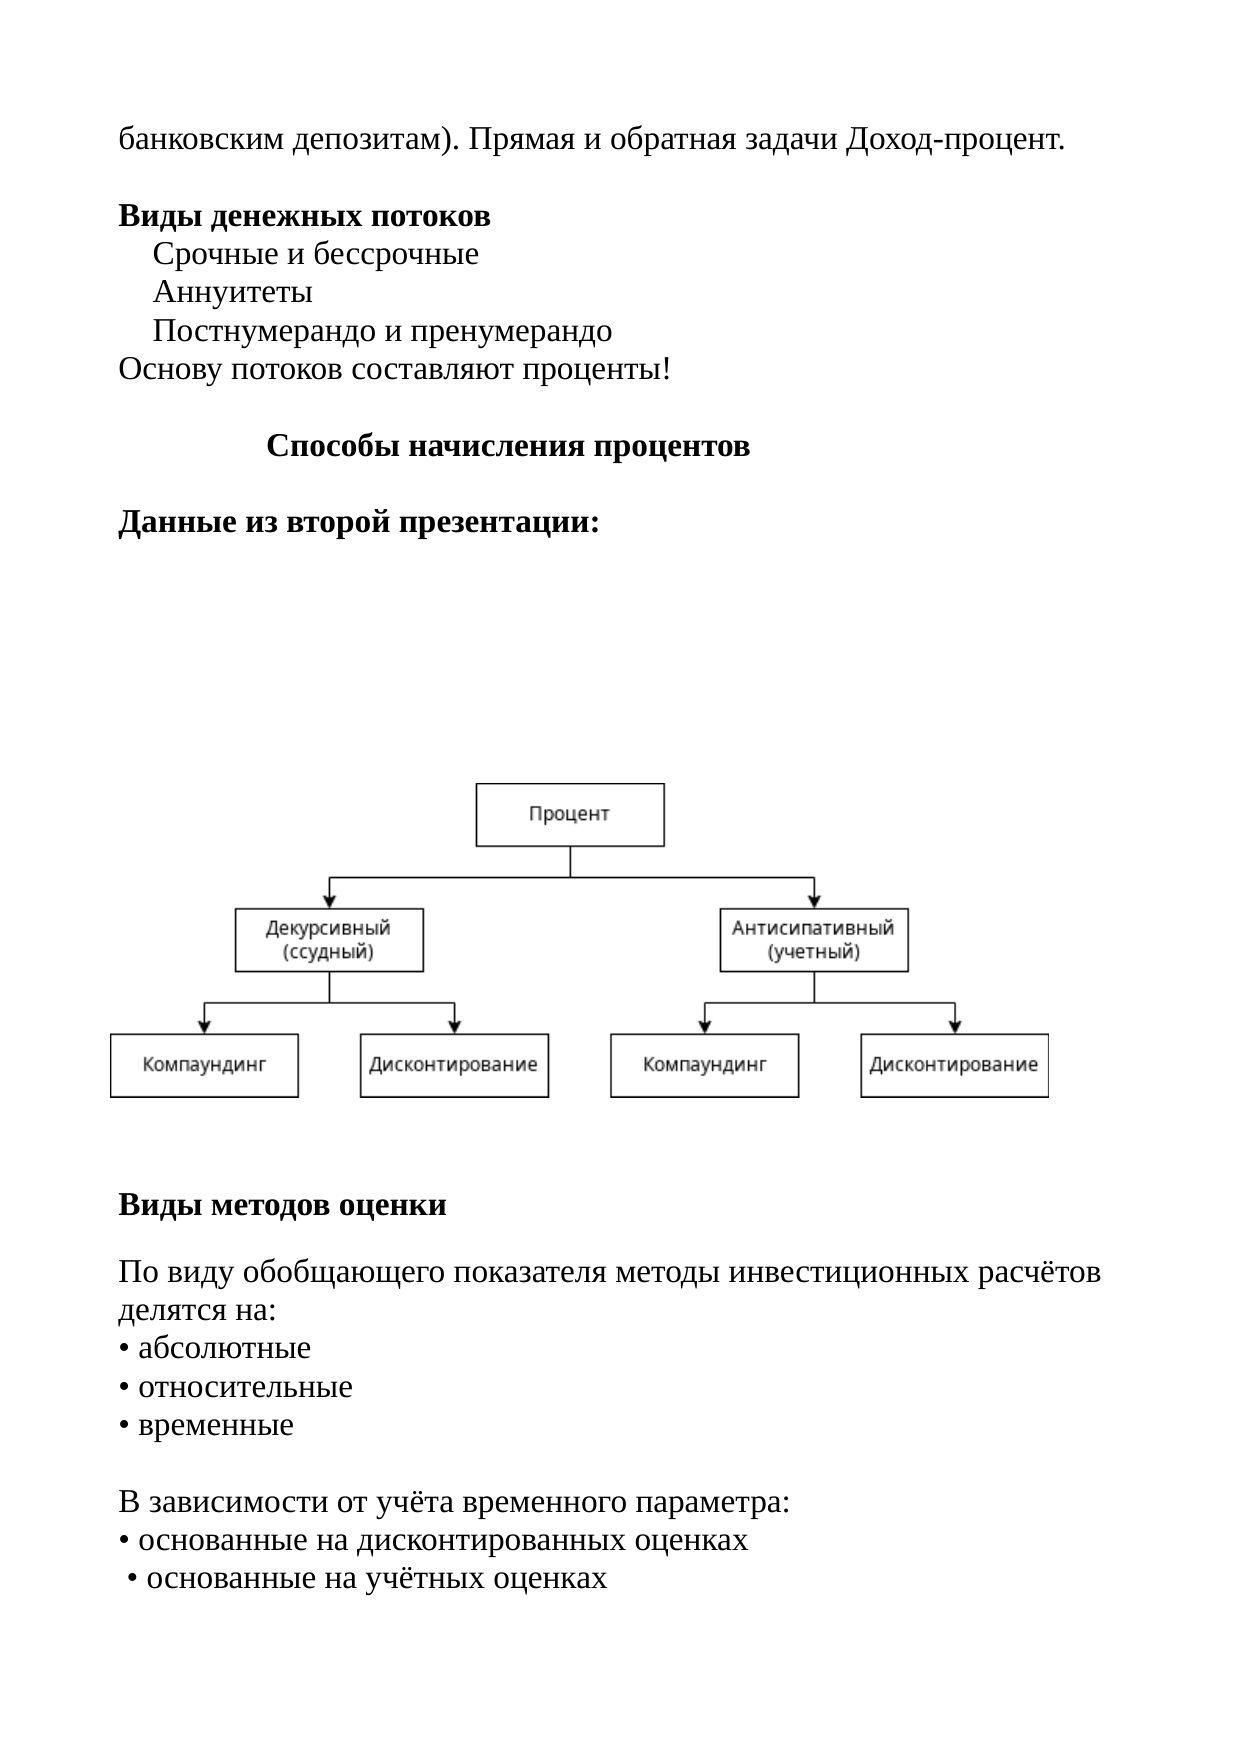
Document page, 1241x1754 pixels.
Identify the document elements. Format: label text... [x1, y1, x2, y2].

text банковским депозитам). Прямая и обратная задачи Доход-процент. Виды денежных потоков  Срочные и бессрочные  Аннуитеты  Постнумерандо и пренумерандо Основу потоков составляют проценты! Способы начисления процентов Данные из второй презентации: [118, 118, 1122, 1127]
text Виды методов оценки [118, 1184, 1122, 1251]
picture [110, 783, 1049, 1098]
text В зависимости от учёта временного параметра: • основанные на дисконтированных оценках • основанные на учётных оценках [118, 1443, 1122, 1596]
text По виду обобщающего показателя методы инвестиционных расчётов делятся на: • абсолютные • относительные • временные [118, 1251, 1122, 1443]
